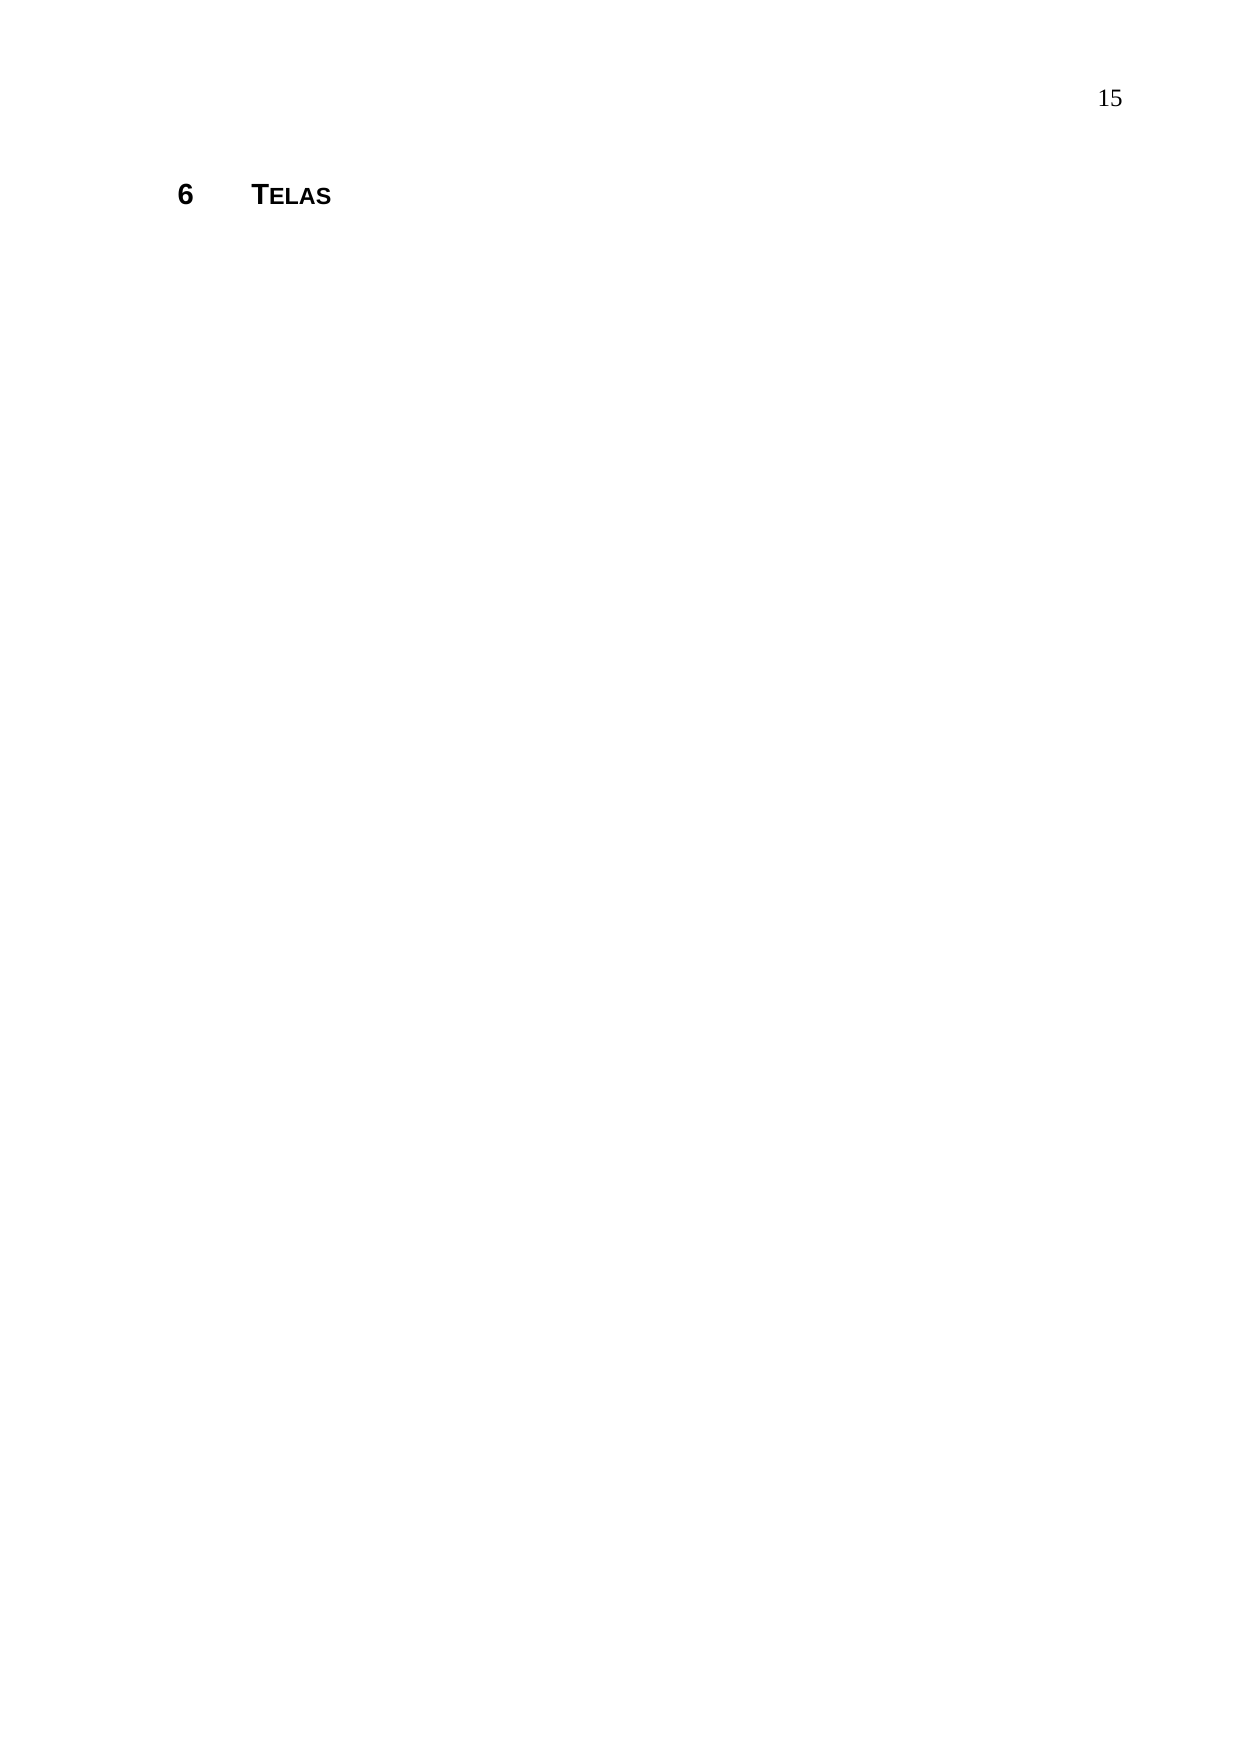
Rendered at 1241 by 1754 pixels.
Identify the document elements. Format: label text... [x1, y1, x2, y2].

subtitle Telas [177, 177, 1122, 211]
